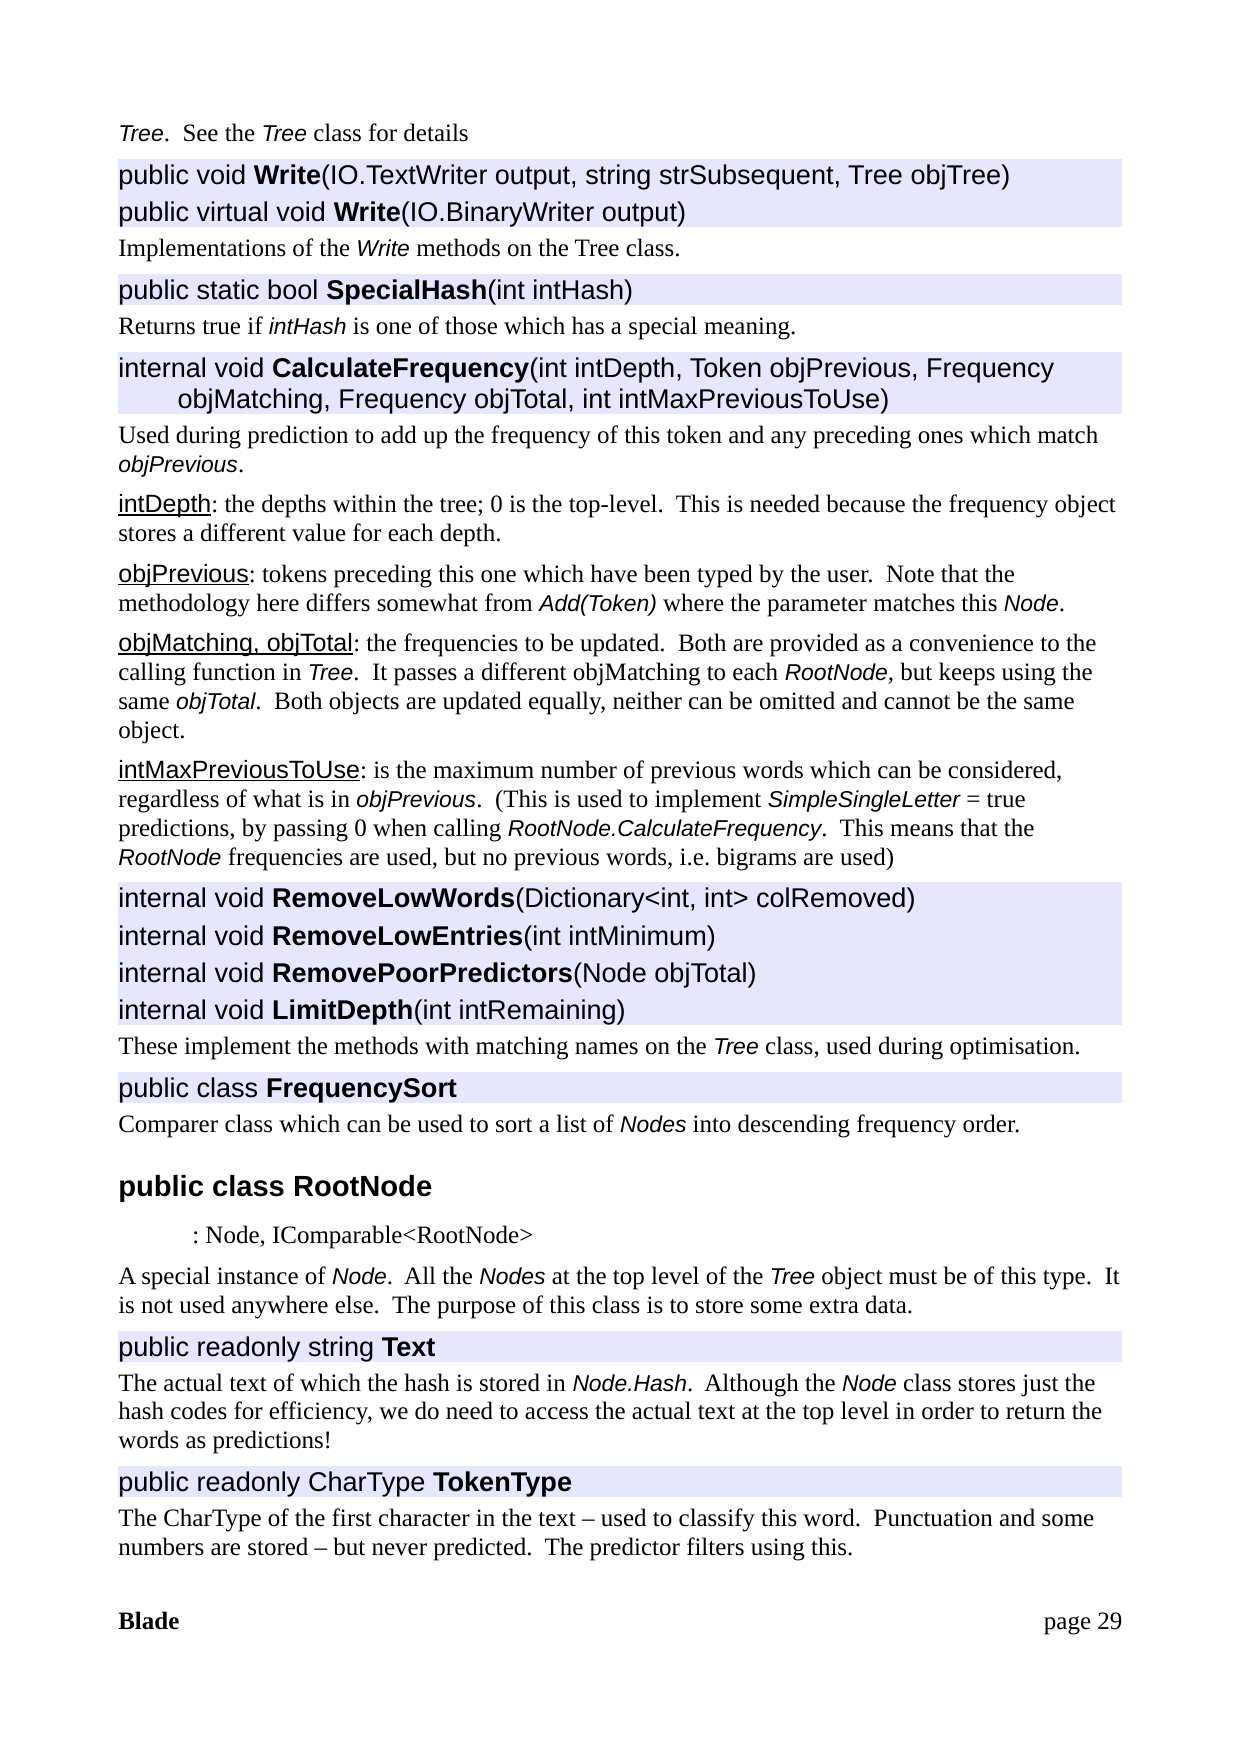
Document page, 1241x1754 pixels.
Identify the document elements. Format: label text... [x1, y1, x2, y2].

text The CharType of the first character in the text – used to classify this word. Punctuation and some numbers are stored – but never predicted. The predictor filters using this. [118, 1503, 1122, 1561]
text Tree. See the Tree class for details [118, 118, 1122, 147]
text internal void CalculateFrequency(int intDepth, Token objPrevious, Frequency objMatching, Frequency objTotal, int intMaxPreviousToUse) [118, 352, 1122, 414]
text public class FrequencySort [118, 1072, 1122, 1103]
text public void Write(IO.TextWriter output, string strSubsequent, Tree objTree) [118, 159, 1122, 190]
text internal void LimitDepth(int intRemaining) [118, 994, 1122, 1025]
text public readonly string Text [118, 1331, 1122, 1362]
text public static bool SpecialHash(int intHash) [118, 274, 1122, 305]
text Implementations of the Write methods on the Tree class. [118, 233, 1122, 262]
text objMatching, objTotal: the frequencies to be updated. Both are provided as a convenience to the calling function in Tree. It passes a different objMatching to each RootNode, but keeps using the same objTotal. Both objects are updated equally, neither can be omitted and cannot be the same object. [118, 628, 1122, 743]
text intMaxPreviousToUse: is the maximum number of previous words which can be considered, regardless of what is in objPrevious. (This is used to implement SimpleSingleLetter = true predictions, by passing 0 when calling RootNode.CalculateFrequency. This means that the RootNode frequencies are used, but no previous words, i.e. bigrams are used) [118, 755, 1122, 870]
subtitle public class RootNode [118, 1168, 1122, 1202]
text These implement the methods with matching names on the Tree class, used during optimisation. [118, 1031, 1122, 1060]
text Returns true if intHash is one of those which has a special meaning. [118, 311, 1122, 340]
text A special instance of Node. All the Nodes at the top level of the Tree object must be of this type. It is not used anywhere else. The purpose of this class is to store some extra data. [118, 1261, 1122, 1319]
text internal void RemovePoorPredictors(Node objTotal) [118, 957, 1122, 988]
text : Node, IComparable<RootNode> [118, 1221, 1122, 1249]
text public readonly CharType TokenType [118, 1466, 1122, 1497]
text intDepth: the depths within the tree; 0 is the top-level. This is needed because the frequency object stores a different value for each depth. [118, 489, 1122, 547]
text internal void RemoveLowEntries(int intMinimum) [118, 919, 1122, 951]
text Used during prediction to add up the frequency of this token and any preceding ones which match objPrevious. [118, 420, 1122, 477]
text objPrevious: tokens preceding this one which have been typed by the user. Note that the methodology here differs somewhat from Add(Token) where the parameter matches this Node. [118, 559, 1122, 616]
text Comparer class which can be used to sort a list of Nodes into descending frequency order. [118, 1109, 1122, 1138]
text public virtual void Write(IO.BinaryWriter output) [118, 196, 1122, 227]
text internal void RemoveLowWords(Dictionary<int, int> colRemoved) [118, 882, 1122, 913]
text The actual text of which the hash is stored in Node.Hash. Although the Node class stores just the hash codes for efficiency, we do need to access the actual text at the top level in order to return the words as predictions! [118, 1368, 1122, 1454]
